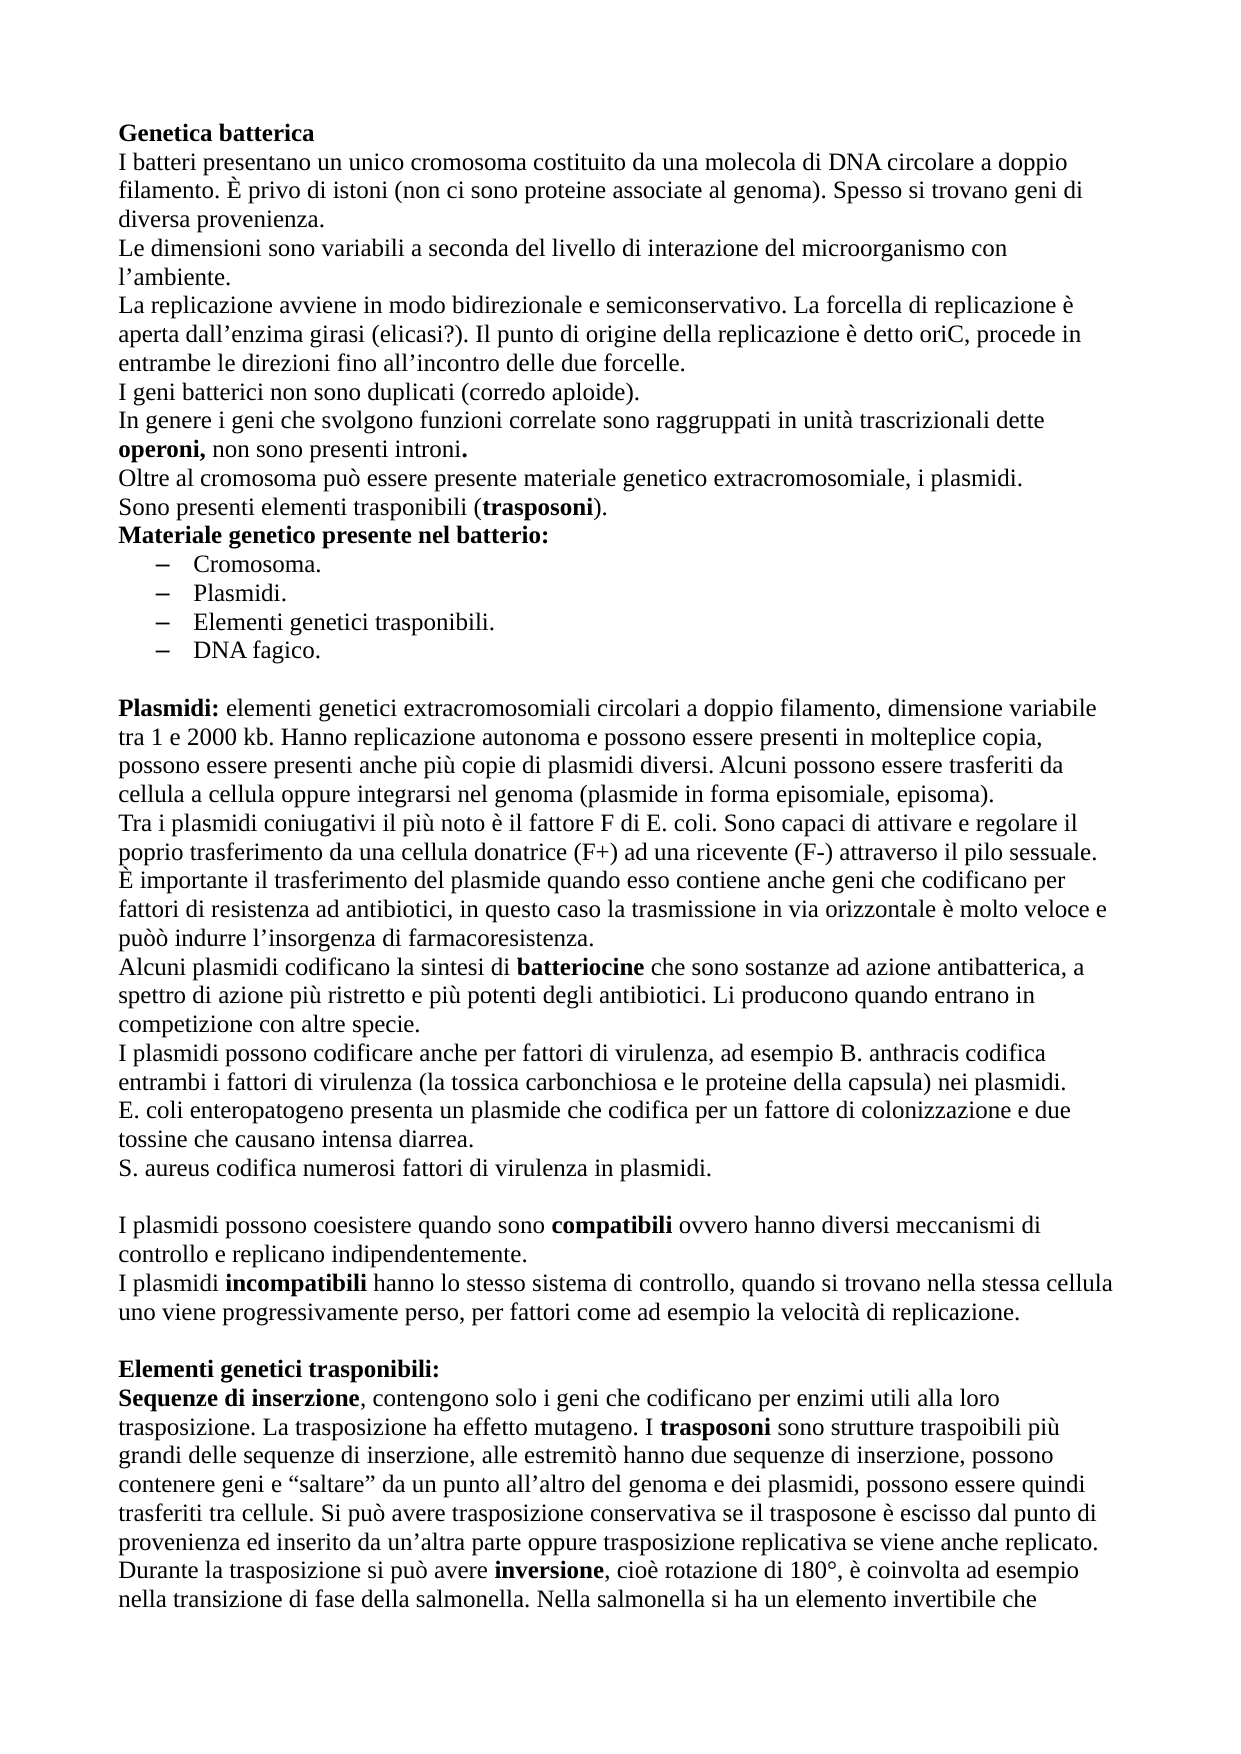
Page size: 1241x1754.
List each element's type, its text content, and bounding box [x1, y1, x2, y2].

text I plasmidi possono coesistere quando sono compatibili ovvero hanno diversi meccanismi di controllo e replicano indipendentemente. [118, 1211, 1122, 1268]
text Alcuni plasmidi codificano la sintesi di batteriocine che sono sostanze ad azione antibatterica, a spettro di azione più ristretto e più potenti degli antibiotici. Li producono quando entrano in competizione con altre specie. [118, 952, 1122, 1038]
text Oltre al cromosoma può essere presente materiale genetico extracromosomiale, i plasmidi. [118, 463, 1122, 492]
list Elementi genetici trasponibili. [156, 607, 1122, 636]
text Genetica batterica [118, 118, 1122, 147]
list DNA fagico. [156, 636, 1122, 664]
text Durante la trasposizione si può avere inversione, cioè rotazione di 180°, è coinvolta ad esempio nella transizione di fase della salmonella. Nella salmonella si ha un elemento invertibile che [118, 1556, 1122, 1613]
text E. coli enteropatogeno presenta un plasmide che codifica per un fattore di colonizzazione e due tossine che causano intensa diarrea. [118, 1096, 1122, 1153]
text I plasmidi possono codificare anche per fattori di virulenza, ad esempio B. anthracis codifica entrambi i fattori di virulenza (la tossica carbonchiosa e le proteine della capsula) nei plasmidi. [118, 1038, 1122, 1096]
text Le dimensioni sono variabili a seconda del livello di interazione del microorganismo con l’ambiente. [118, 233, 1122, 291]
text La replicazione avviene in modo bidirezionale e semiconservativo. La forcella di replicazione è aperta dall’enzima girasi (elicasi?). Il punto di origine della replicazione è detto oriC, procede in entrambe le direzioni fino all’incontro delle due forcelle. [118, 291, 1122, 377]
text Elementi genetici trasponibili: [118, 1354, 1122, 1383]
list Cromosoma. [156, 549, 1122, 578]
text Tra i plasmidi coniugativi il più noto è il fattore F di E. coli. Sono capaci di attivare e regolare il poprio trasferimento da una cellula donatrice (F+) ad una ricevente (F-) attraverso il pilo sessuale. [118, 808, 1122, 866]
text In genere i geni che svolgono funzioni correlate sono raggruppati in unità trascrizionali dette operoni, non sono presenti introni. [118, 406, 1122, 463]
text È importante il trasferimento del plasmide quando esso contiene anche geni che codificano per fattori di resistenza ad antibiotici, in questo caso la trasmissione in via orizzontale è molto veloce e puòò indurre l’insorgenza di farmacoresistenza. [118, 866, 1122, 952]
text Plasmidi: elementi genetici extracromosomiali circolari a doppio filamento, dimensione variabile tra 1 e 2000 kb. Hanno replicazione autonoma e possono essere presenti in molteplice copia, possono essere presenti anche più copie di plasmidi diversi. Alcuni possono essere trasferiti da cellula a cellula oppure integrarsi nel genoma (plasmide in forma episomiale, episoma). [118, 693, 1122, 808]
text S. aureus codifica numerosi fattori di virulenza in plasmidi. [118, 1153, 1122, 1182]
text Materiale genetico presente nel batterio: [118, 521, 1122, 549]
text I batteri presentano un unico cromosoma costituito da una molecola di DNA circolare a doppio filamento. È privo di istoni (non ci sono proteine associate al genoma). Spesso si trovano geni di diversa provenienza. [118, 147, 1122, 233]
text Sequenze di inserzione, contengono solo i geni che codificano per enzimi utili alla loro trasposizione. La trasposizione ha effetto mutageno. I trasposoni sono strutture traspoibili più grandi delle sequenze di inserzione, alle estremitò hanno due sequenze di inserzione, possono contenere geni e “saltare” da un punto all’altro del genoma e dei plasmidi, possono essere quindi trasferiti tra cellule. Si può avere trasposizione conservativa se il trasposone è escisso dal punto di provenienza ed inserito da un’altra parte oppure trasposizione replicativa se viene anche replicato. [118, 1383, 1122, 1556]
text Sono presenti elementi trasponibili (trasposoni). [118, 492, 1122, 521]
text I geni batterici non sono duplicati (corredo aploide). [118, 377, 1122, 406]
list Plasmidi. [156, 578, 1122, 607]
text I plasmidi incompatibili hanno lo stesso sistema di controllo, quando si trovano nella stessa cellula uno viene progressivamente perso, per fattori come ad esempio la velocità di replicazione. [118, 1268, 1122, 1326]
